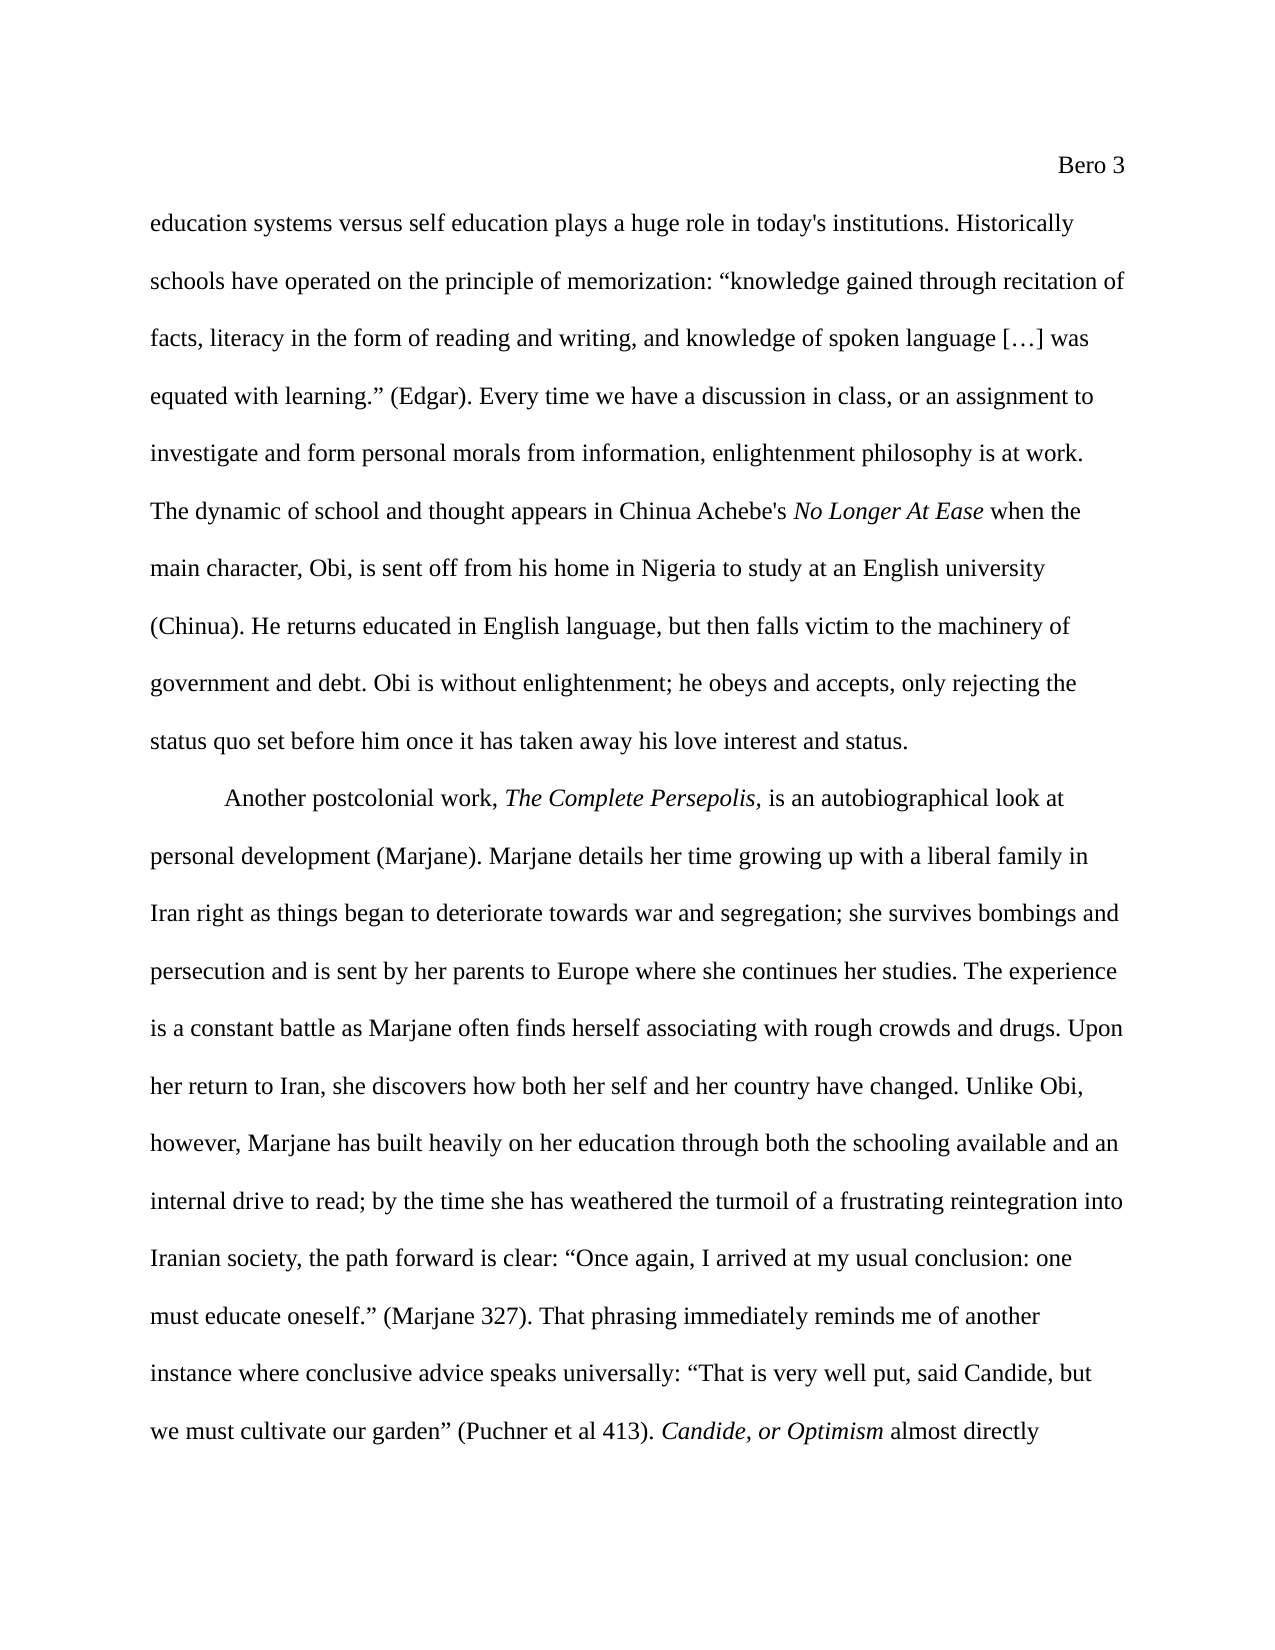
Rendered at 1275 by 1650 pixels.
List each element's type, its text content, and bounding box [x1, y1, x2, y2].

text education systems versus self education plays a huge role in today's institutions. Historically schools have operated on the principle of memorization: “knowledge gained through recitation of facts, literacy in the form of reading and writing, and knowledge of spoken language […] was equated with learning.” (Edgar). Every time we have a discussion in class, or an assignment to investigate and form personal morals from information, enlightenment philosophy is at work. The dynamic of school and thought appears in Chinua Achebe's No Longer At Ease when the main character, Obi, is sent off from his home in Nigeria to study at an English university (Chinua). He returns educated in English language, but then falls victim to the machinery of government and debt. Obi is without enlightenment; he obeys and accepts, only rejecting the status quo set before him once it has taken away his love interest and status. [150, 208, 1125, 754]
text Another postcolonial work, The Complete Persepolis, is an autobiographical look at personal development (Marjane). Marjane details her time growing up with a liberal family in Iran right as things began to deteriorate towards war and segregation; she survives bombings and persecution and is sent by her parents to Europe where she continues her studies. The experience is a constant battle as Marjane often finds herself associating with rough crowds and drugs. Upon her return to Iran, she discovers how both her self and her country have changed. Unlike Obi, however, Marjane has built heavily on her education through both the schooling available and an internal drive to read; by the time she has weathered the turmoil of a frustrating reintegration into Iranian society, the path forward is clear: “Once again, I arrived at my usual conclusion: one must educate oneself.” (Marjane 327). That phrasing immediately reminds me of another instance where conclusive advice speaks universally: “That is very well put, said Candide, but we must cultivate our garden” (Puchner et al 413). Candide, or Optimism almost directly [150, 783, 1125, 1444]
